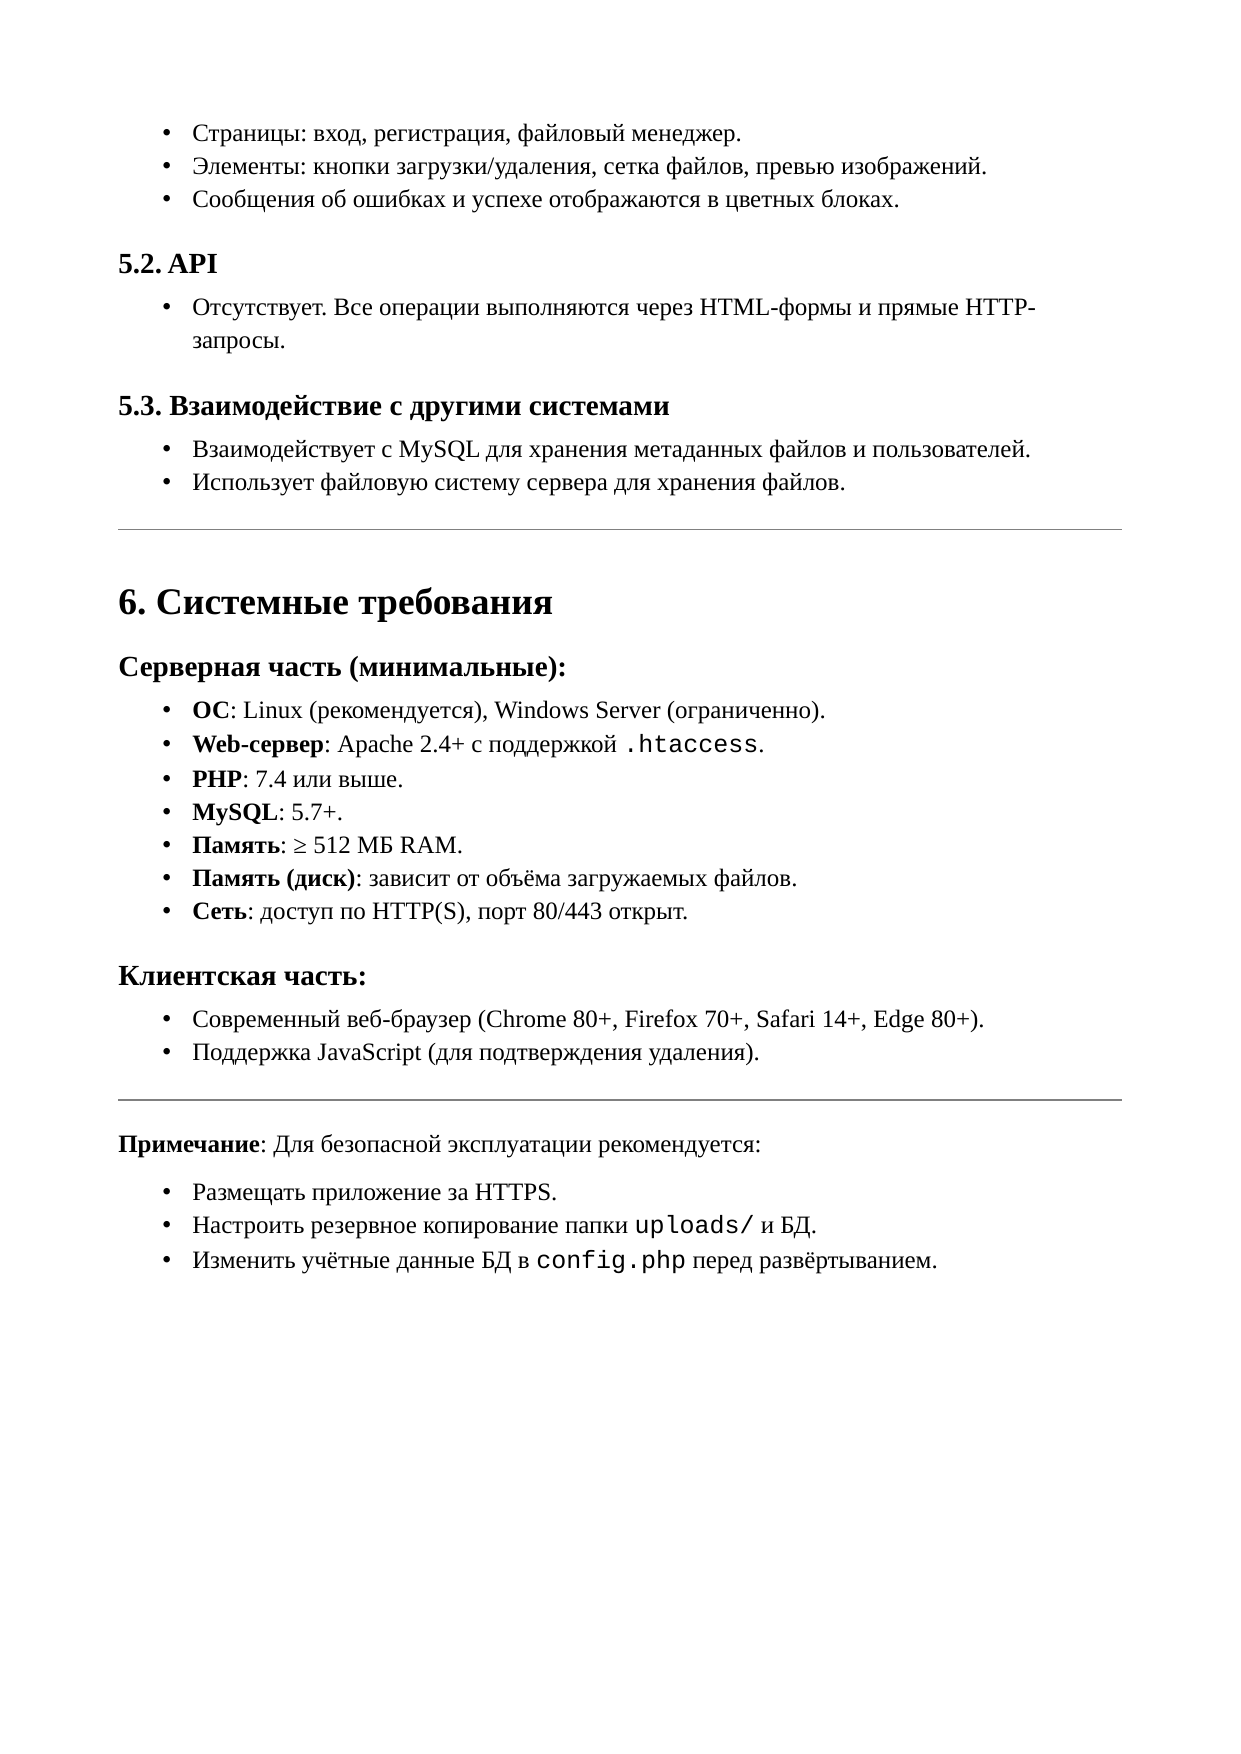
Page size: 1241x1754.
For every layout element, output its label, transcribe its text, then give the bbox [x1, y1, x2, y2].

list Поддержка JavaScript (для подтверждения удаления). [162, 1037, 1122, 1066]
list Современный веб-браузер (Chrome 80+, Firefox 70+, Safari 14+, Edge 80+). [162, 1004, 1122, 1033]
list Изменить учётные данные БД в config.php перед развёртыванием. [162, 1245, 1122, 1276]
list Сеть: доступ по HTTP(S), порт 80/443 открыт. [162, 896, 1122, 925]
list Отсутствует. Все операции выполняются через HTML-формы и прямые HTTP-запросы. [162, 292, 1122, 354]
list Сообщения об ошибках и успехе отображаются в цветных блоках. [162, 184, 1122, 213]
list ОС: Linux (рекомендуется), Windows Server (ограниченно). [162, 696, 1122, 724]
list Web-сервер: Apache 2.4+ с поддержкой .htaccess. [162, 729, 1122, 759]
list PHP: 7.4 или выше. [162, 764, 1122, 793]
subtitle Клиентская часть: [118, 958, 1122, 992]
list Память (диск): зависит от объёма загружаемых файлов. [162, 863, 1122, 892]
list Размещать приложение за HTTPS. [162, 1177, 1122, 1206]
list Использует файловую систему сервера для хранения файлов. [162, 467, 1122, 495]
list Элементы: кнопки загрузки/удаления, сетка файлов, превью изображений. [162, 151, 1122, 180]
subtitle 5.3. Взаимодействие с другими системами [118, 388, 1122, 421]
subtitle 6. Системные требования [118, 579, 1122, 622]
list Настроить резервное копирование папки uploads/ и БД. [162, 1210, 1122, 1241]
subtitle Серверная часть (минимальные): [118, 649, 1122, 683]
list MySQL: 5.7+. [162, 797, 1122, 826]
subtitle 5.2. API [118, 246, 1122, 280]
list Страницы: вход, регистрация, файловый менеджер. [162, 118, 1122, 147]
list Взаимодействует с MySQL для хранения метаданных файлов и пользователей. [162, 434, 1122, 462]
text Примечание: Для безопасной эксплуатации рекомендуется: [118, 1129, 1122, 1158]
list Память: ≥ 512 МБ RAM. [162, 830, 1122, 859]
